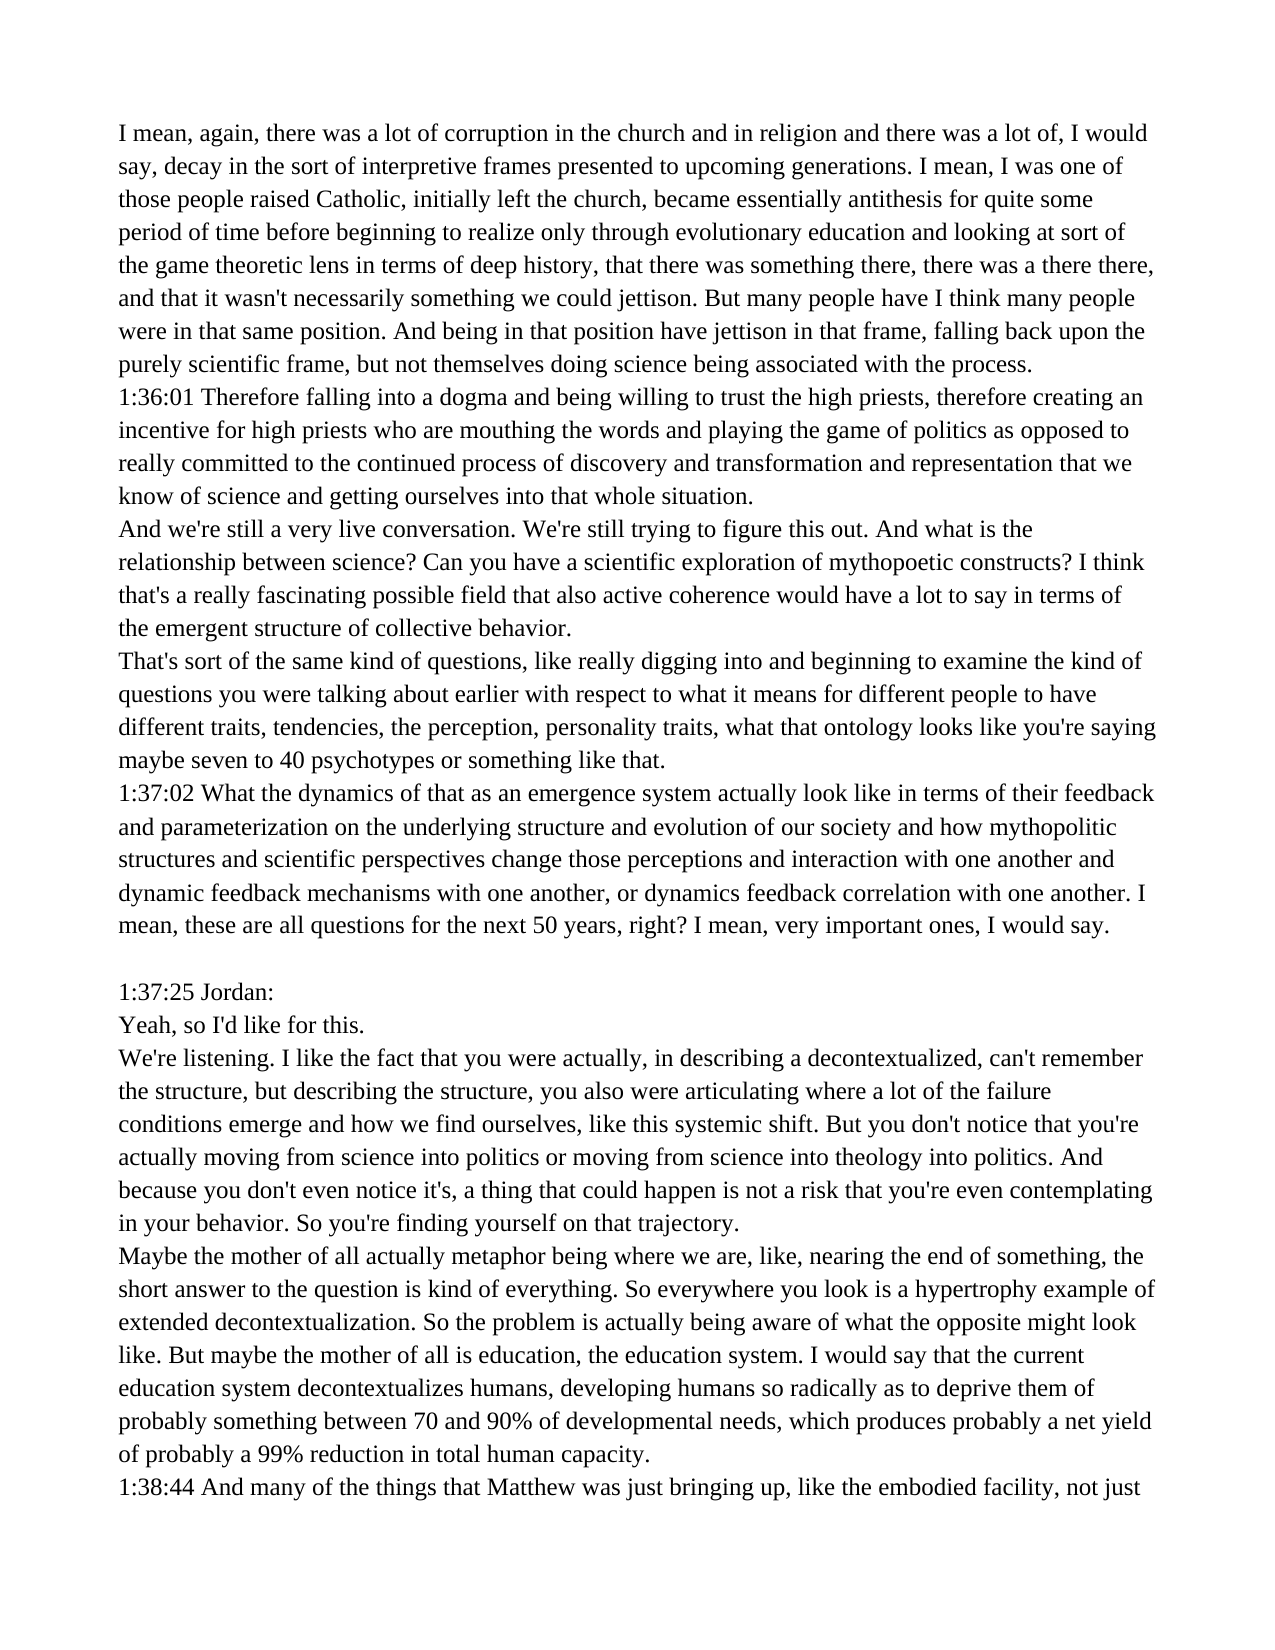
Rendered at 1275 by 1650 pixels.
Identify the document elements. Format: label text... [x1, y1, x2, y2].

text We're listening. I like the fact that you were actually, in describing a decontextualized, can't remember the structure, but describing the structure, you also were articulating where a lot of the failure conditions emerge and how we find ourselves, like this systemic shift. But you don't notice that you're actually moving from science into politics or moving from science into theology into politics. And because you don't even notice it's, a thing that could happen is not a risk that you're even contemplating in your behavior. So you're finding yourself on that trajectory. [118, 1043, 1157, 1237]
text I mean, again, there was a lot of corruption in the church and in religion and there was a lot of, I would say, decay in the sort of interpretive frames presented to upcoming generations. I mean, I was one of those people raised Catholic, initially left the church, became essentially antithesis for quite some period of time before beginning to realize only through evolutionary education and looking at sort of the game theoretic lens in terms of deep history, that there was something there, there was a there there, and that it wasn't necessarily something we could jettison. But many people have I think many people were in that same position. And being in that position have jettison in that frame, falling back upon the purely scientific frame, but not themselves doing science being associated with the process. [118, 118, 1157, 378]
text Yeah, so I'd like for this. [118, 1010, 1157, 1038]
text And we're still a very live conversation. We're still trying to figure this out. And what is the relationship between science? Can you have a scientific exploration of mythopoetic constructs? I think that's a really fascinating possible field that also active coherence would have a lot to say in terms of the emergent structure of collective behavior. [118, 514, 1157, 642]
text 1:36:01 Therefore falling into a dogma and being willing to trust the high priests, therefore creating an incentive for high priests who are mouthing the words and playing the game of politics as opposed to really committed to the continued process of discovery and transformation and representation that we know of science and getting ourselves into that whole situation. [118, 382, 1157, 510]
text That's sort of the same kind of questions, like really digging into and beginning to examine the kind of questions you were talking about earlier with respect to what it means for different people to have different traits, tendencies, the perception, personality traits, what that ontology looks like you're saying maybe seven to 40 psychotypes or something like that. [118, 646, 1157, 774]
text Maybe the mother of all actually metaphor being where we are, like, nearing the end of something, the short answer to the question is kind of everything. So everywhere you look is a hypertrophy example of extended decontextualization. So the problem is actually being aware of what the opposite might look like. But maybe the mother of all is education, the education system. I would say that the current education system decontextualizes humans, developing humans so radically as to deprive them of probably something between 70 and 90% of developmental needs, which produces probably a net yield of probably a 99% reduction in total human capacity. [118, 1241, 1157, 1468]
text 1:37:25 Jordan: [118, 977, 1157, 1005]
text 1:37:02 What the dynamics of that as an emergence system actually look like in terms of their feedback and parameterization on the underlying structure and evolution of our society and how mythopolitic structures and scientific perspectives change those perceptions and interaction with one another and dynamic feedback mechanisms with one another, or dynamics feedback correlation with one another. I mean, these are all questions for the next 50 years, right? I mean, very important ones, I would say. [118, 778, 1157, 939]
text 1:38:44 And many of the things that Matthew was just bringing up, like the embodied facility, not just [118, 1472, 1157, 1501]
